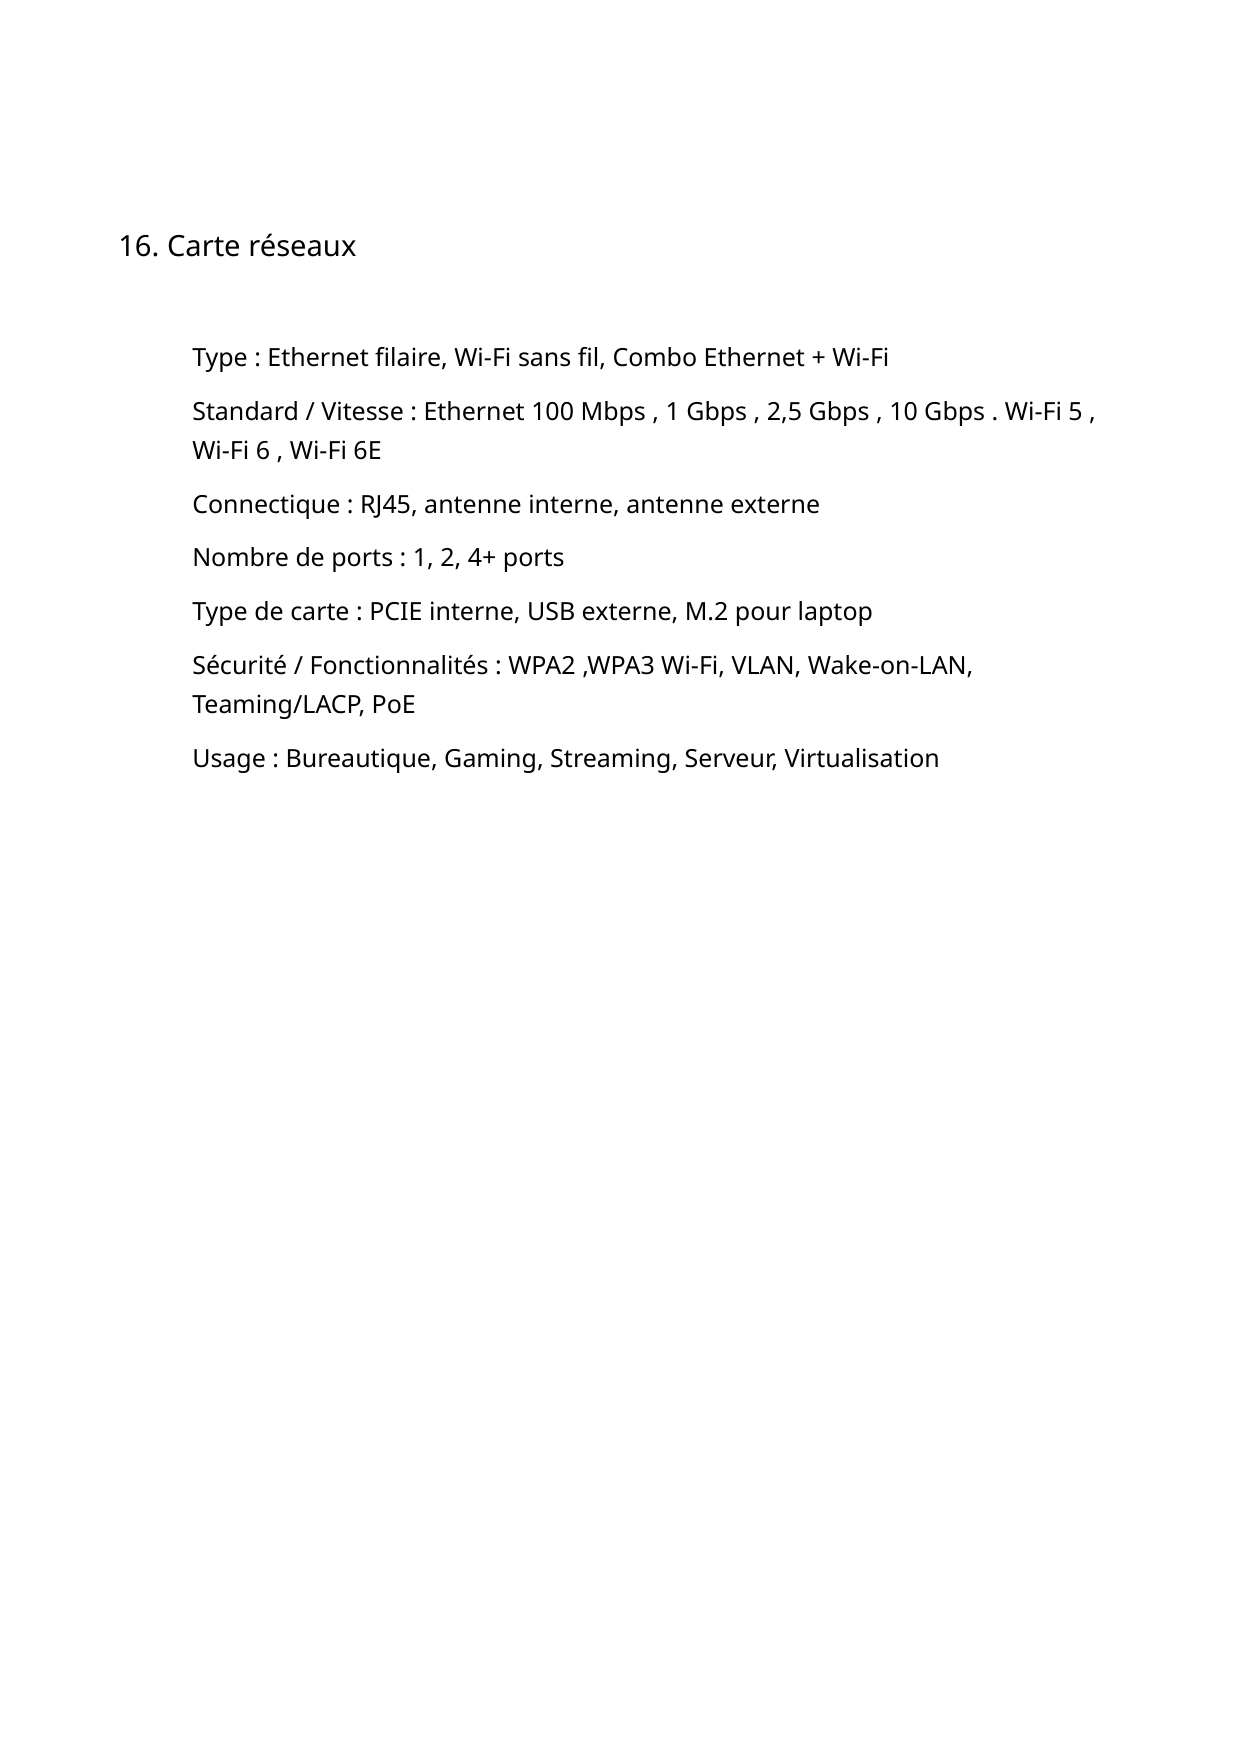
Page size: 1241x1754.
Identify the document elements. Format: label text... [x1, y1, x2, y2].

list Connectique : RJ45, antenne interne, antenne externe [162, 486, 1122, 520]
text 16. Carte réseaux [118, 226, 1122, 265]
list Type de carte : PCIE interne, USB externe, M.2 pour laptop [162, 594, 1122, 628]
list Standard / Vitesse : Ethernet 100 Mbps , 1 Gbps , 2,5 Gbps , 10 Gbps . Wi-Fi 5 , Wi-Fi 6 , Wi-Fi 6E [162, 393, 1122, 467]
list Sécurité / Fonctionnalités : WPA2 ,WPA3 Wi-Fi, VLAN, Wake-on-LAN, Teaming/LACP, PoE [162, 647, 1122, 721]
list Usage : Bureautique, Gaming, Streaming, Serveur, Virtualisation [162, 740, 1122, 774]
list Type : Ethernet filaire, Wi-Fi sans fil, Combo Ethernet + Wi-Fi [162, 339, 1122, 374]
list Nombre de ports : 1, 2, 4+ ports [162, 540, 1122, 574]
